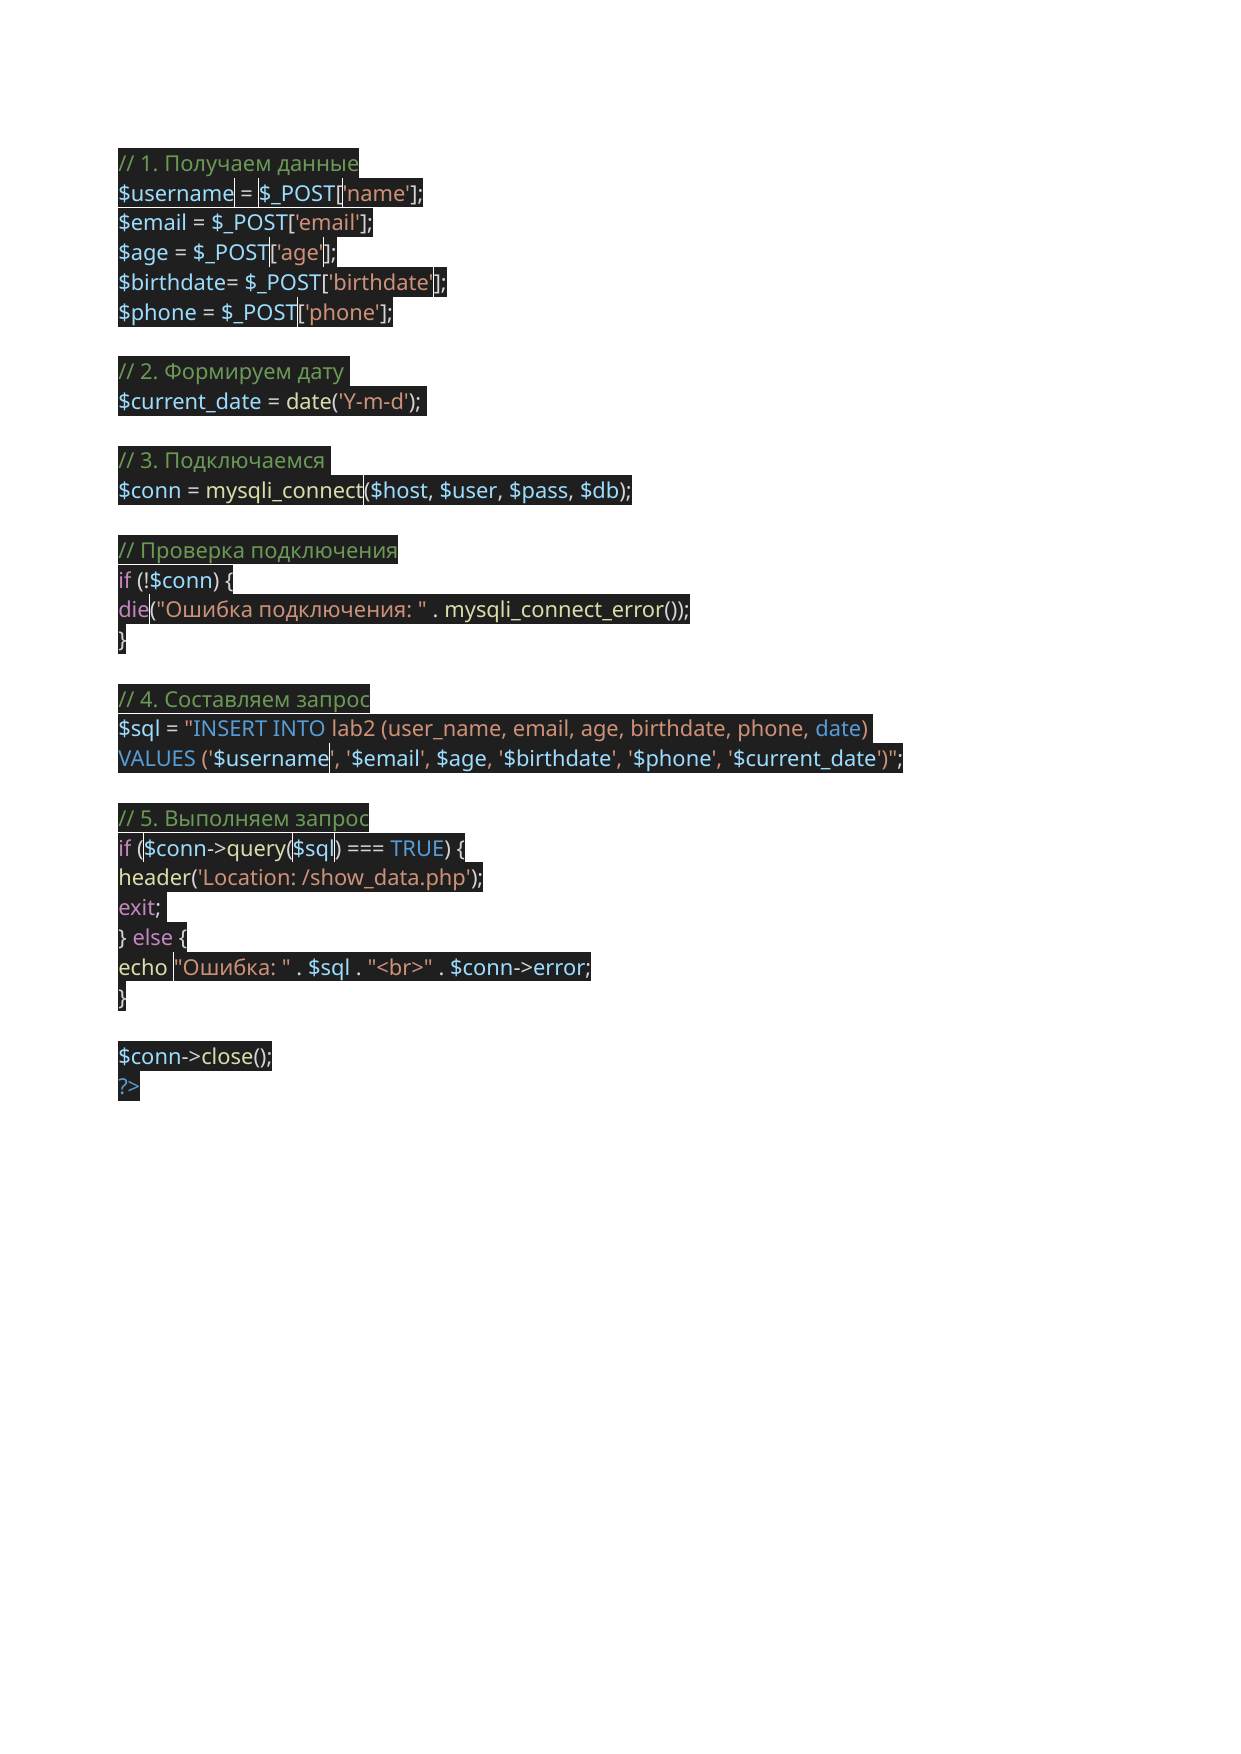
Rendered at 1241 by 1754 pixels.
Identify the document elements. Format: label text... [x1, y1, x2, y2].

text if ($conn->query($sql) === TRUE) { [118, 832, 1122, 862]
text // 5. Выполняем запрос [118, 803, 1122, 832]
text // 4. Составляем запрос [118, 684, 1122, 713]
text } else { [118, 922, 1122, 952]
text // 2. Формируем дату [118, 356, 1122, 386]
text header('Location: /show_data.php'); [118, 862, 1122, 892]
text $sql = "INSERT INTO lab2 (user_name, email, age, birthdate, phone, date) [118, 713, 1122, 743]
text $phone = $_POST['phone']; [118, 297, 1122, 327]
text $current_date = date('Y-m-d'); [118, 386, 1122, 416]
text $birthdate= $_POST['birthdate']; [118, 267, 1122, 297]
text VALUES ('$username', '$email', $age, '$birthdate', '$phone', '$current_date')"; [118, 743, 1122, 773]
text // 3. Подключаемся [118, 446, 1122, 475]
text $conn = mysqli_connect($host, $user, $pass, $db); [118, 475, 1122, 505]
text $age = $_POST['age']; [118, 237, 1122, 267]
text echo "Ошибка: " . $sql . "<br>" . $conn->error; [118, 952, 1122, 981]
text ?> [118, 1071, 1122, 1101]
text $email = $_POST['email']; [118, 207, 1122, 237]
text $conn->close(); [118, 1041, 1122, 1071]
text exit; [118, 892, 1122, 922]
text } [118, 624, 1122, 654]
text if (!$conn) { [118, 564, 1122, 594]
text // Проверка подключения [118, 535, 1122, 564]
text die("Ошибка подключения: " . mysqli_connect_error()); [118, 594, 1122, 624]
text } [118, 981, 1122, 1011]
text $username = $_POST['name']; [118, 178, 1122, 207]
text // 1. Получаем данные [118, 148, 1122, 178]
